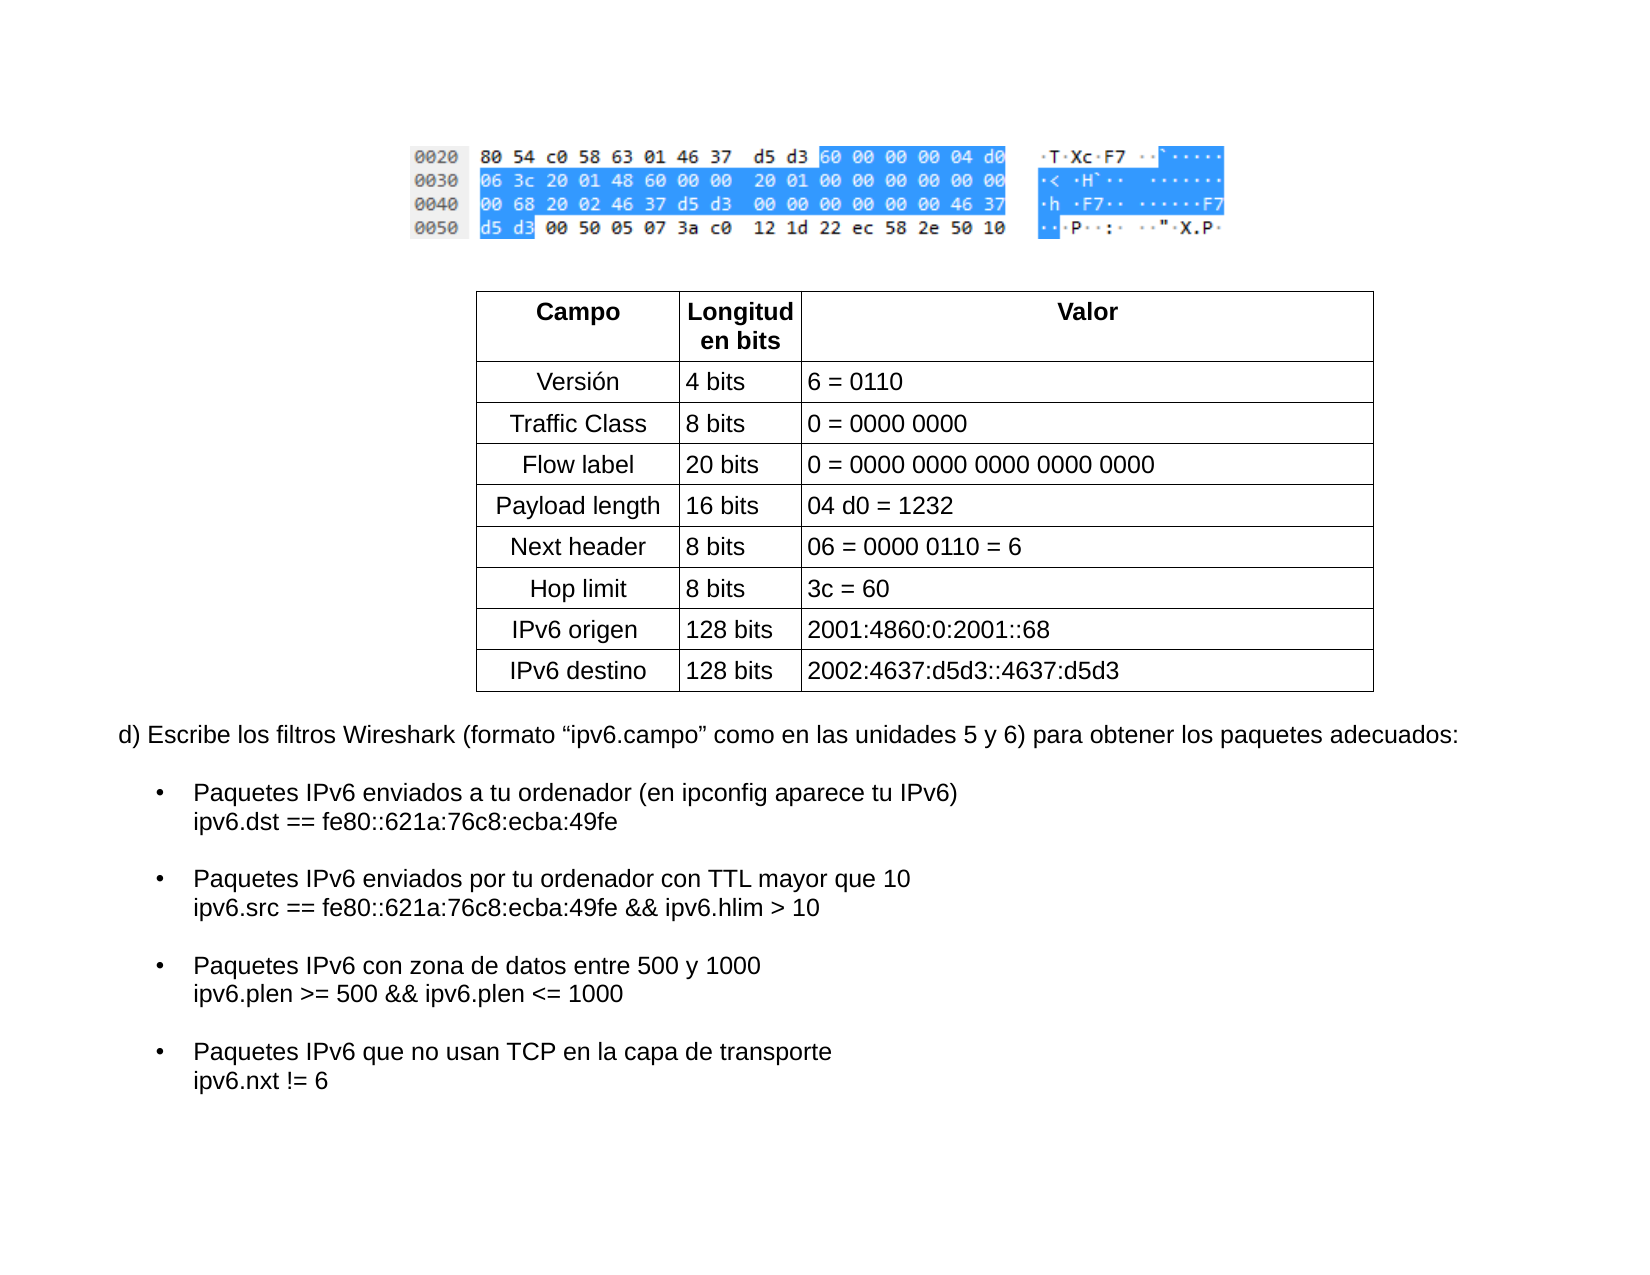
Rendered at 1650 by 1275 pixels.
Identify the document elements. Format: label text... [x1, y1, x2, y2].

table_cell 0 = 0000 0000 [802, 403, 1373, 443]
table_cell IPv6 destino [477, 650, 679, 691]
list ipv6.dst == fe80::621a:76c8:ecba:49fe [156, 807, 1532, 836]
table_cell 2002:4637:d5d3::4637:d5d3 [802, 650, 1373, 691]
table_header Longitud en bits [680, 292, 801, 361]
table_cell 20 bits [680, 444, 801, 484]
table_cell Payload length [477, 485, 679, 526]
table_cell 8 bits [680, 568, 801, 608]
table_cell 3c = 60 [802, 568, 1373, 608]
table_header Campo [477, 292, 679, 361]
table_cell Next header [477, 527, 679, 567]
list ipv6.src == fe80::621a:76c8:ecba:49fe && ipv6.hlim > 10 [156, 893, 1532, 922]
table_cell Hop limit [477, 568, 679, 608]
table_cell Versión [477, 362, 679, 402]
table_cell 0 = 0000 0000 0000 0000 0000 [802, 444, 1373, 484]
list ipv6.nxt != 6 [156, 1066, 1532, 1094]
picture [410, 146, 1240, 239]
table_cell IPv6 origen [477, 609, 679, 649]
list Paquetes IPv6 enviados por tu ordenador con TTL mayor que 10 [156, 864, 1532, 893]
table_cell 8 bits [680, 527, 801, 567]
list ipv6.plen >= 500 && ipv6.plen <= 1000 [156, 979, 1532, 1008]
table_cell Traffic Class [477, 403, 679, 443]
table_header Valor [802, 292, 1373, 361]
table_cell 4 bits [680, 362, 801, 402]
table_cell 06 = 0000 0110 = 6 [802, 527, 1373, 567]
table_cell 2001:4860:0:2001::68 [802, 609, 1373, 649]
table_cell 128 bits [680, 650, 801, 691]
text d) Escribe los filtros Wireshark (formato “ipv6.campo” como en las unidades 5 y 6) para obtener los paquetes adecuados: [118, 720, 1532, 749]
table_cell 6 = 0110 [802, 362, 1373, 402]
table_cell 16 bits [680, 485, 801, 526]
table_cell 128 bits [680, 609, 801, 649]
table_cell Flow label [477, 444, 679, 484]
list Paquetes IPv6 que no usan TCP en la capa de transporte [156, 1037, 1532, 1066]
table_cell 04 d0 = 1232 [802, 485, 1373, 526]
list Paquetes IPv6 enviados a tu ordenador (en ipconfig aparece tu IPv6) [156, 778, 1532, 807]
table_cell 8 bits [680, 403, 801, 443]
list Paquetes IPv6 con zona de datos entre 500 y 1000 [156, 951, 1532, 979]
